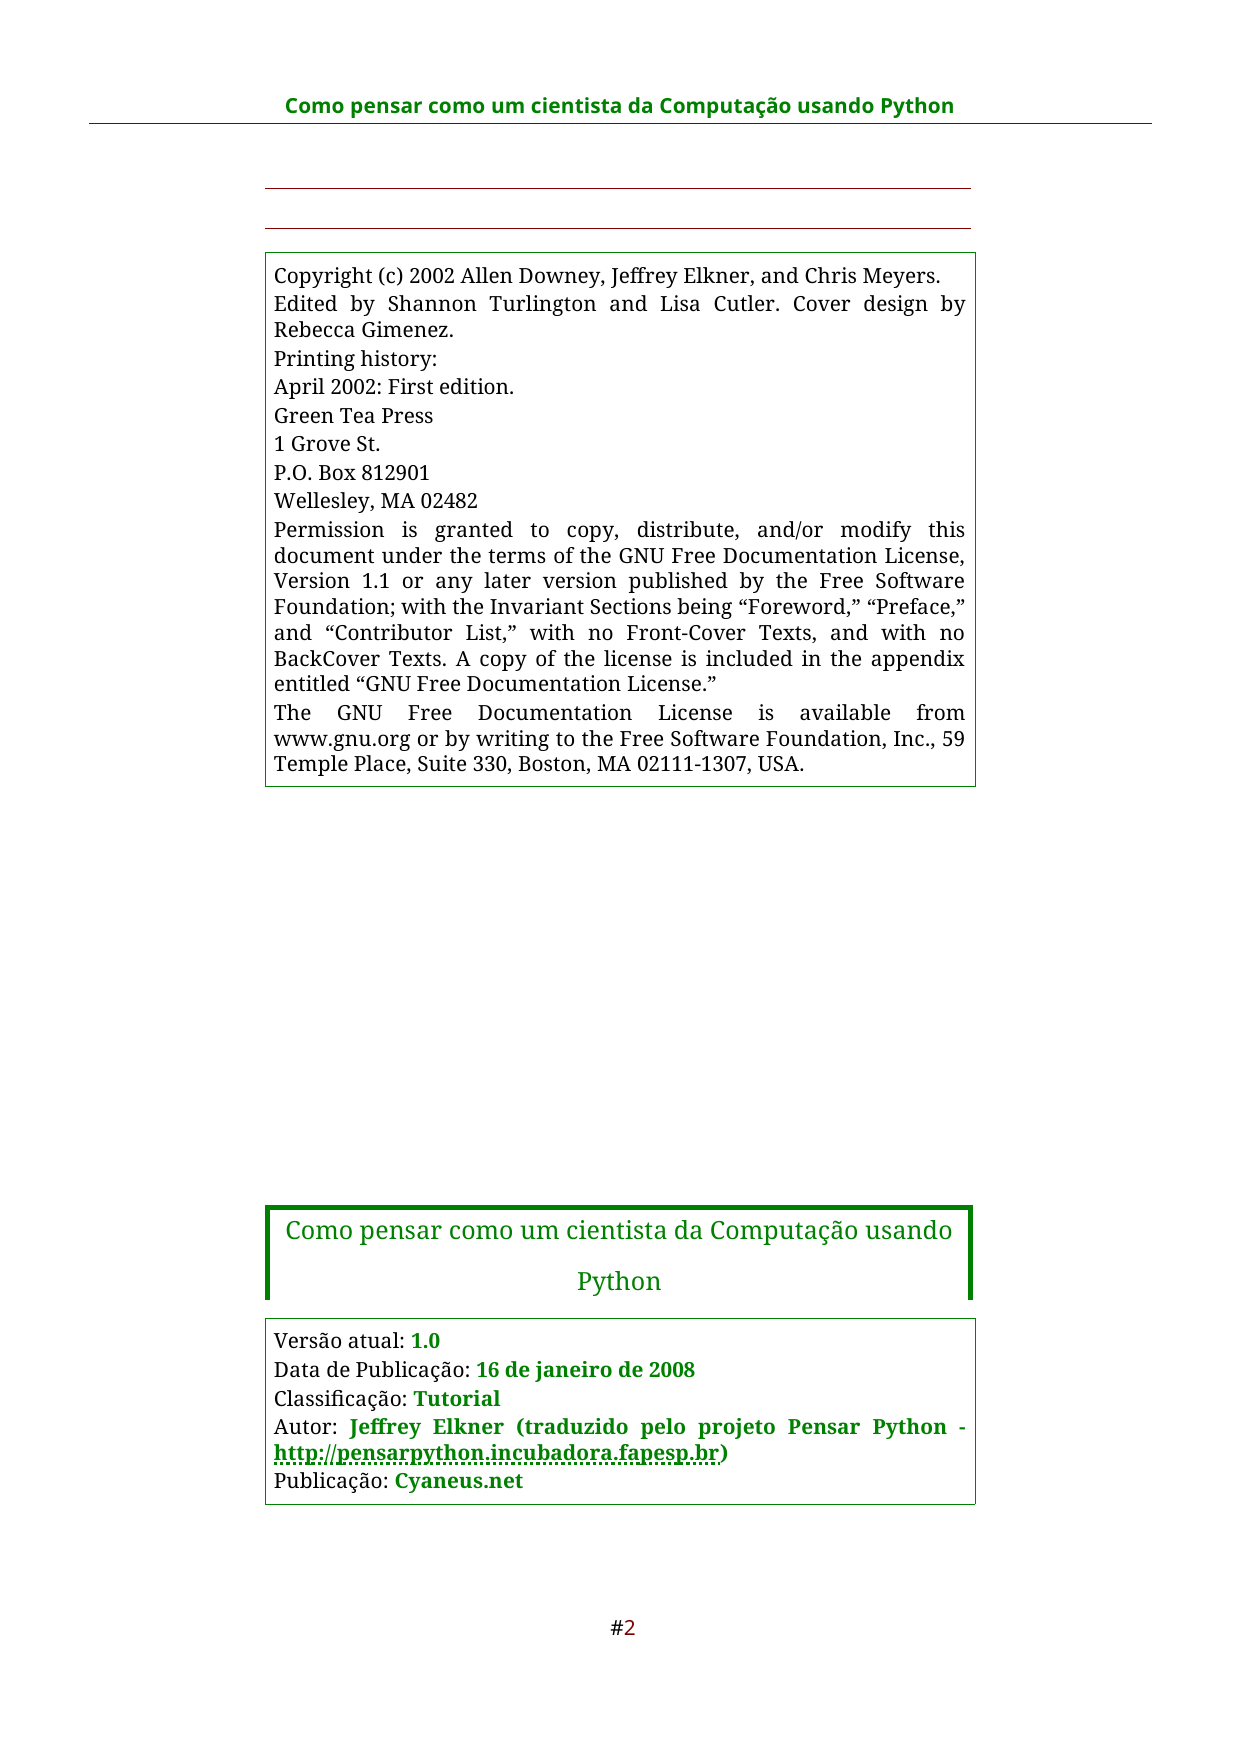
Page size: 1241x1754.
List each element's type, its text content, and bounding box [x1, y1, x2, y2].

text Wellesley, MA 02482 [266, 477, 975, 506]
text Data de Publicação: 16 de janeiro de 2008 [266, 1346, 975, 1374]
text Printing history: [266, 334, 975, 363]
text Copyright (c) 2002 Allen Downey, Jeﬀrey Elkner, and Chris Meyers. [266, 253, 975, 280]
text Versão atual: 1.0 [266, 1319, 975, 1346]
text April 2002: First edition. [266, 363, 975, 392]
text Publicação: Cyaneus.net [266, 1457, 975, 1504]
subtitle Como pensar como um cientista da Computação usando Python [270, 1210, 968, 1300]
text The GNU Free Documentation License is available from www.gnu.org or by writing to the Free Software Foundation, Inc., 59 Temple Place, Suite 330, Boston, MA 02111-1307, USA. [266, 689, 975, 786]
text Green Tea Press [266, 392, 975, 420]
text P.O. Box 812901 [266, 449, 975, 477]
text Classificação: Tutorial [266, 1374, 975, 1403]
text Permission is granted to copy, distribute, and/or modify this document under the terms of the GNU Free Documentation License, Version 1.1 or any later version published by the Free Software Foundation; with the Invariant Sections being “Foreword,” “Preface,” and “Contributor List,” with no Front-Cover Texts, and with no BackCover Texts. A copy of the license is included in the appendix entitled “GNU Free Documentation License.” [266, 506, 975, 689]
text Autor: Jeffrey Elkner (traduzido pelo projeto Pensar Python - http://pensarpython.incubadora.fapesp.br) [266, 1403, 975, 1457]
text Edited by Shannon Turlington and Lisa Cutler. Cover design by Rebecca Gimenez. [266, 280, 975, 334]
text 1 Grove St. [266, 420, 975, 449]
